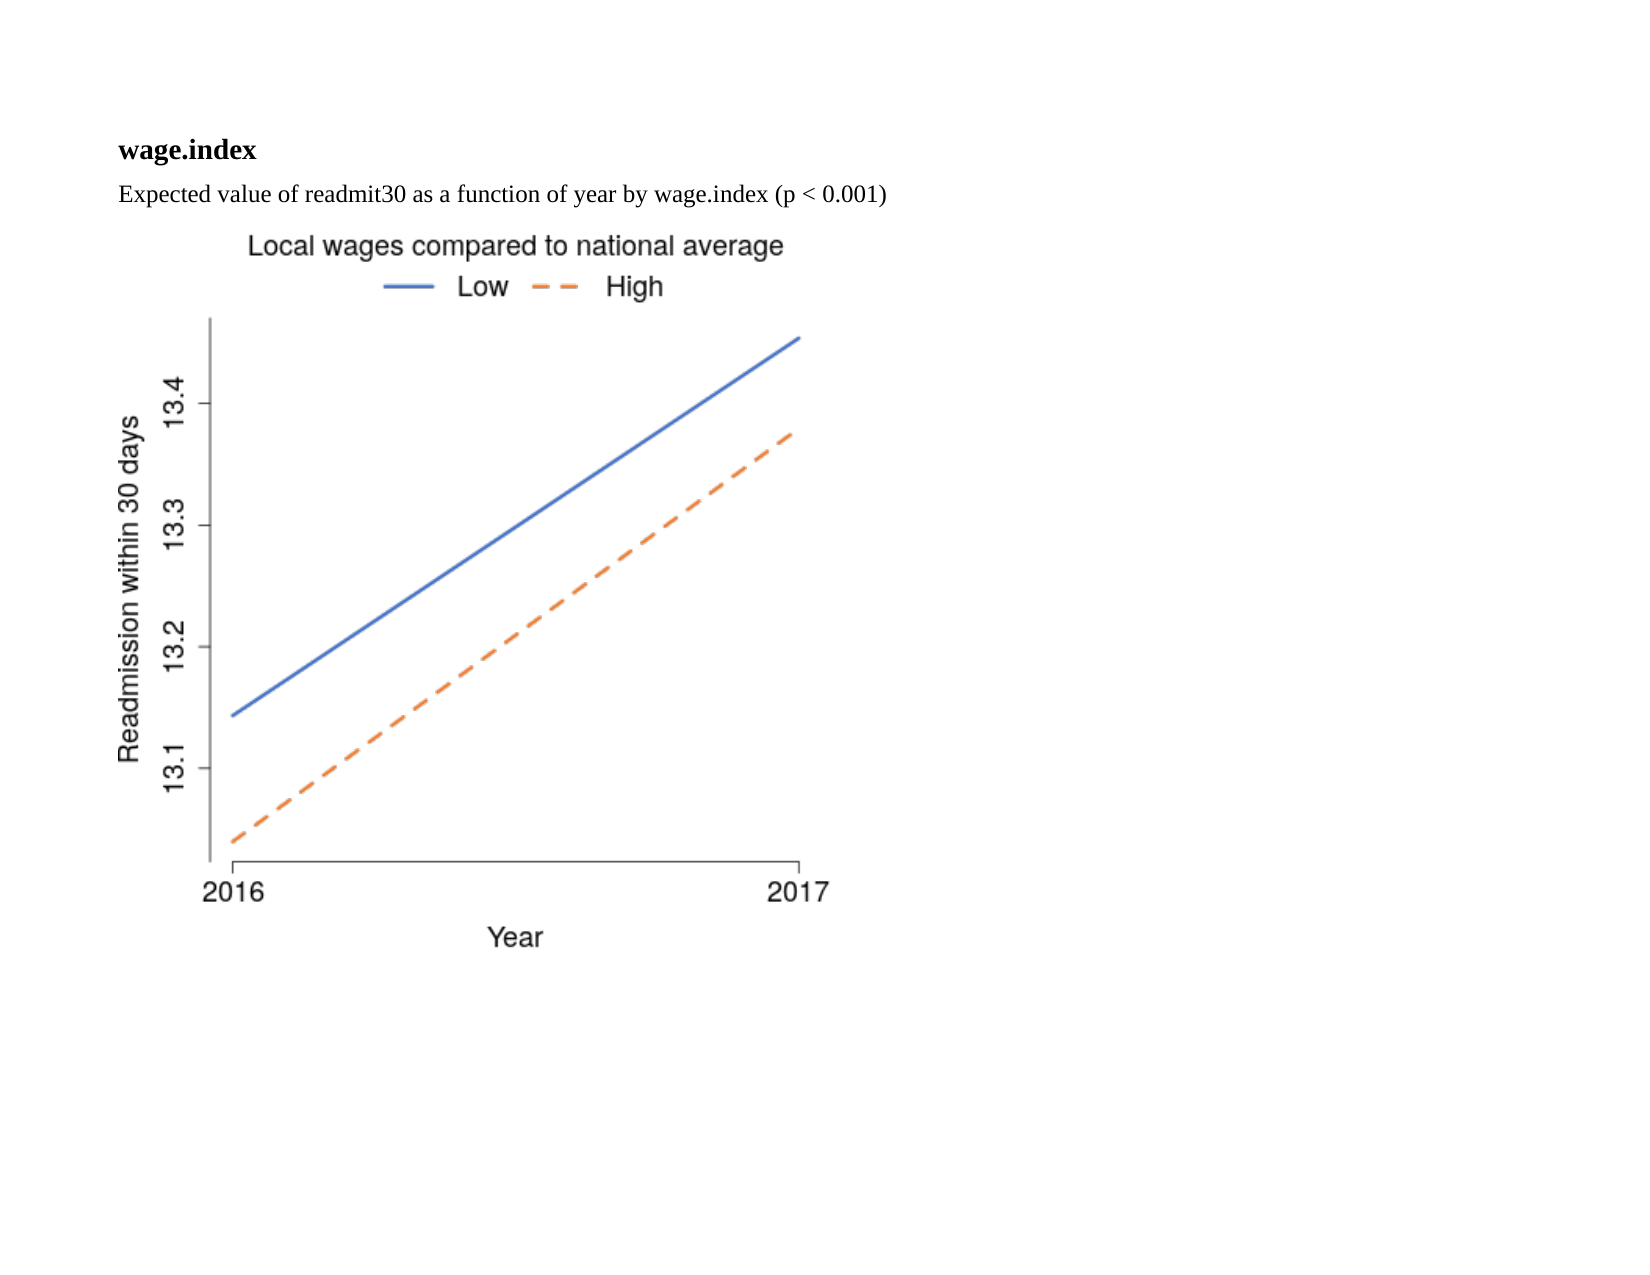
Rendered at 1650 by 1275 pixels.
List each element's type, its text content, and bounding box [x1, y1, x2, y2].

picture [118, 226, 869, 977]
text Expected value of readmit30 as a function of year by wage.index (p < 0.001) [118, 179, 1532, 207]
subtitle wage.index [118, 133, 1532, 166]
